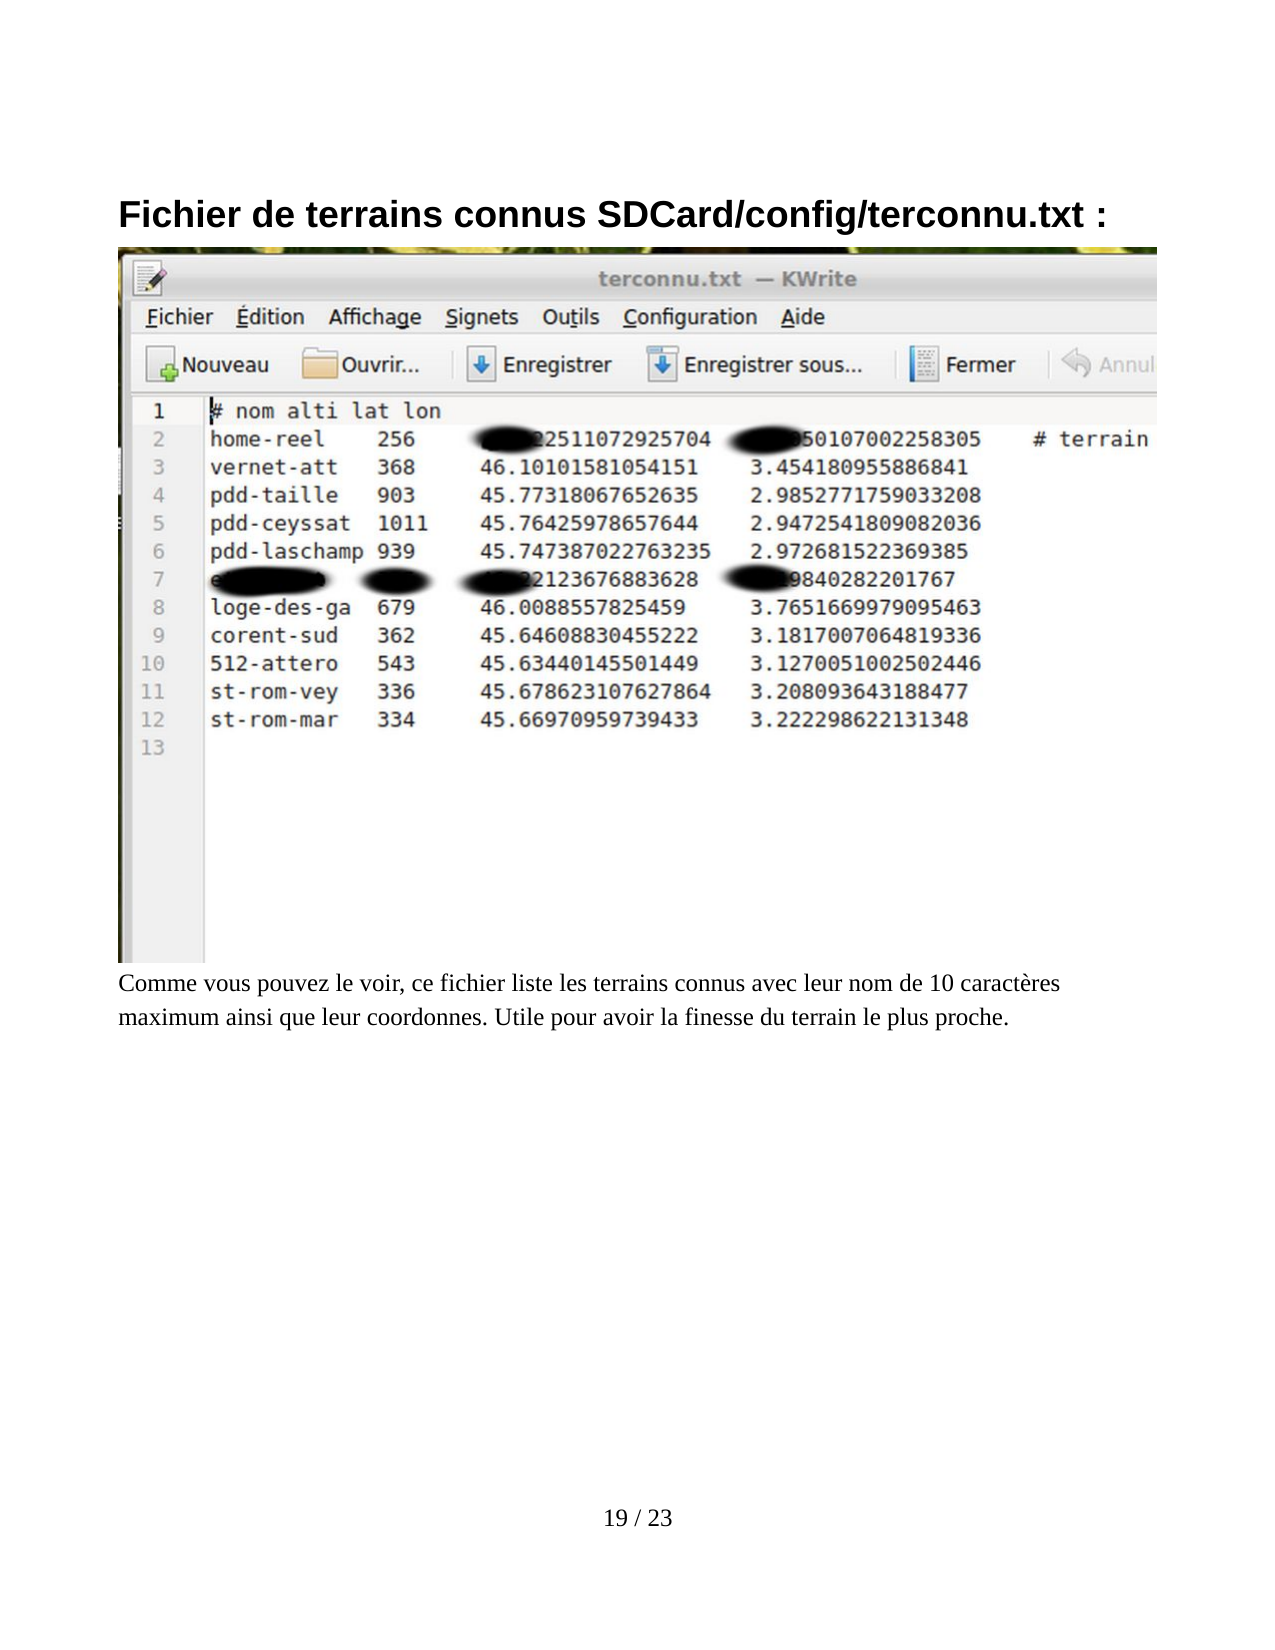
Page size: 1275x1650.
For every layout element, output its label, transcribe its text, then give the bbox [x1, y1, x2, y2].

picture [118, 247, 1157, 963]
subtitle Fichier de terrains connus SDCard/config/terconnu.txt : [118, 192, 1157, 235]
text Comme vous pouvez le voir, ce fichier liste les terrains connus avec leur nom de 10 caractères maximum ainsi que leur coordonnes. Utile pour avoir la finesse du terrain le plus proche. [118, 963, 1157, 1031]
